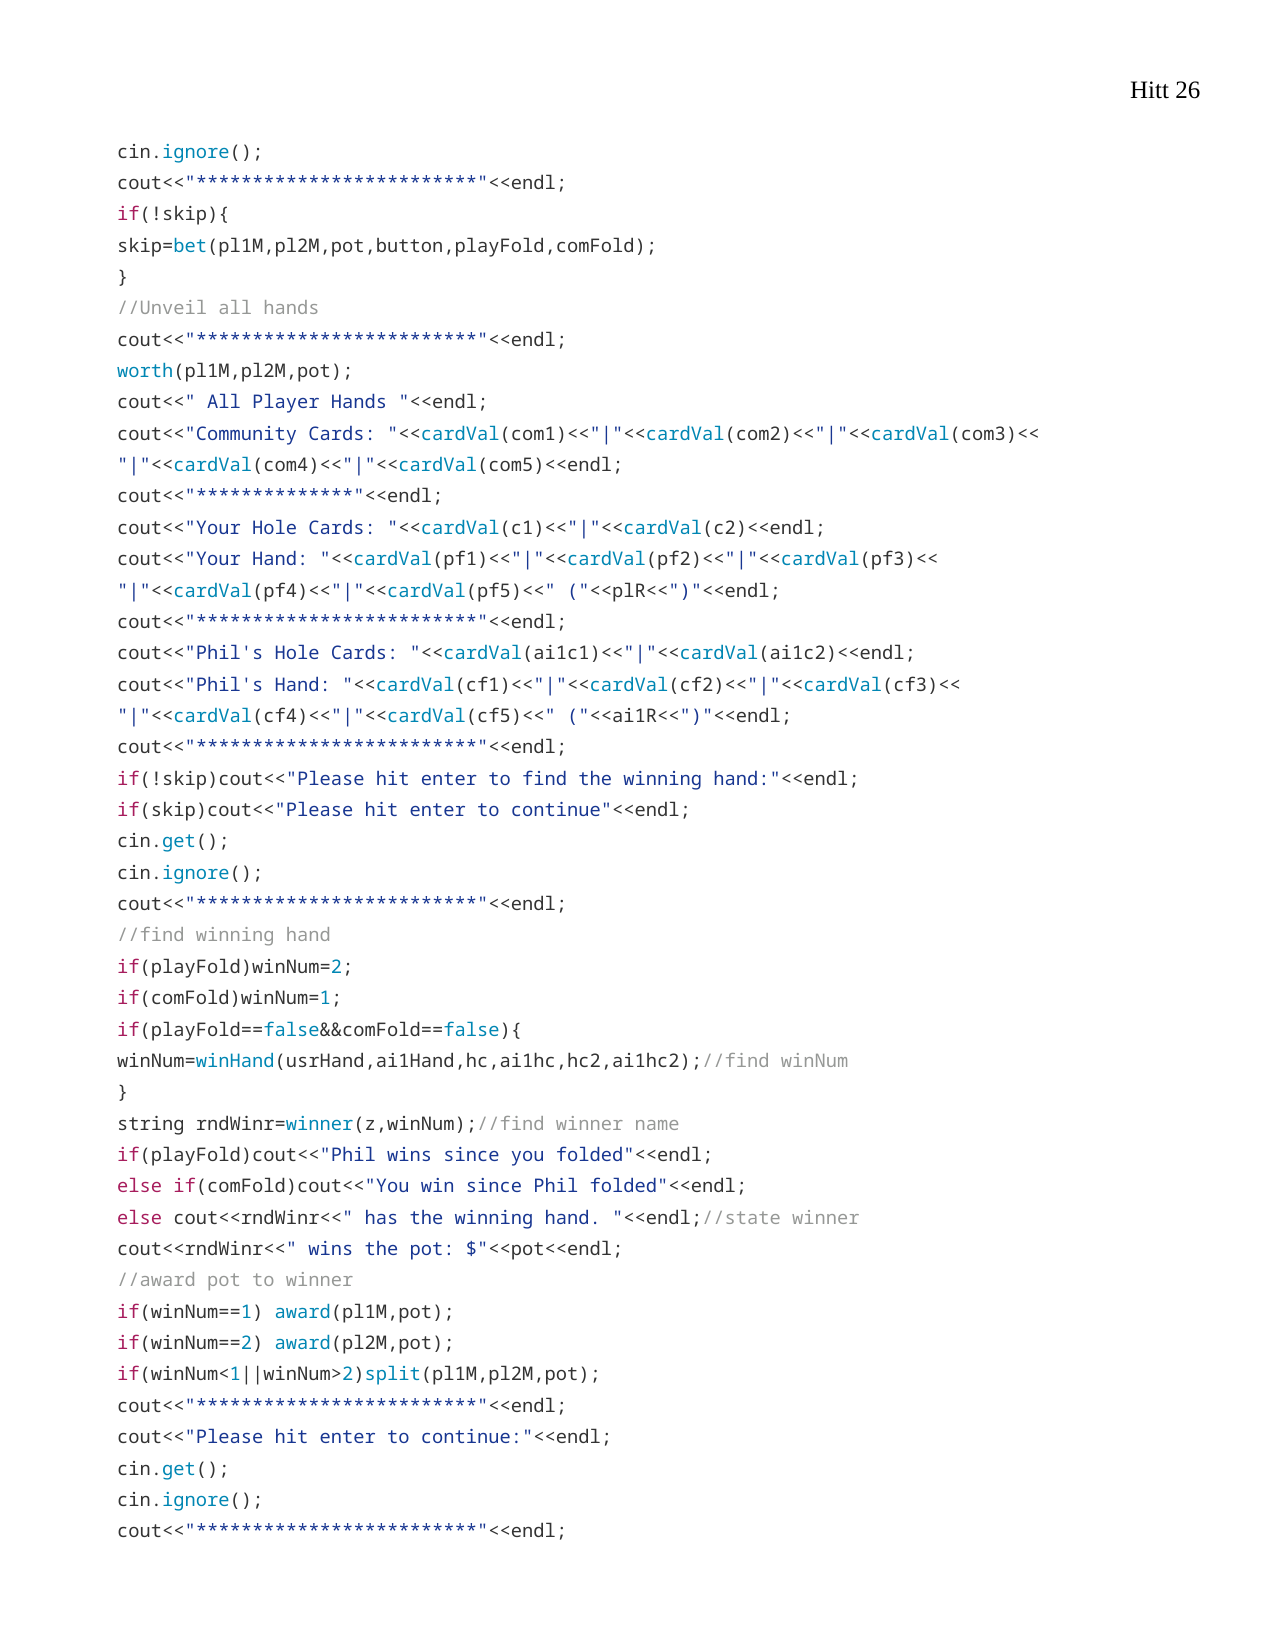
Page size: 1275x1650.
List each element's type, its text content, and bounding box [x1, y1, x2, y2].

table_cell [75, 1076, 114, 1107]
table_cell "|"<<cardVal(pf4)<<"|"<<cardVal(pf5)<<" ("<<plR<<")"<<endl; [114, 574, 1200, 605]
table_cell if(playFold)winNum=2; [114, 950, 1200, 982]
table_cell [75, 605, 114, 637]
table_cell [75, 731, 114, 762]
table_cell [75, 386, 114, 417]
table_cell [75, 1515, 114, 1546]
table_cell cout<<rndWinr<<" wins the pot: $"<<pot<<endl; [114, 1233, 1200, 1264]
table_cell else if(comFold)cout<<"You win since Phil folded"<<endl; [114, 1170, 1200, 1201]
table_cell [75, 449, 114, 480]
table_cell [75, 1233, 114, 1264]
table_cell [75, 982, 114, 1013]
table_cell [75, 668, 114, 699]
table_cell if(winNum==1) award(pl1M,pot); [114, 1295, 1200, 1326]
table_cell cout<<"Please hit enter to continue:"<<endl; [114, 1421, 1200, 1452]
table_cell [75, 1201, 114, 1232]
table_cell cin.get(); [114, 825, 1200, 856]
table_cell [75, 1044, 114, 1076]
table_cell if(!skip){ [114, 198, 1200, 229]
table_cell [75, 166, 114, 198]
table_cell if(winNum==2) award(pl2M,pot); [114, 1326, 1200, 1358]
table_cell [75, 417, 114, 448]
table_cell [75, 229, 114, 260]
table_cell cout<<" All Player Hands "<<endl; [114, 386, 1200, 417]
table_cell cout<<"*************************"<<endl; [114, 166, 1200, 198]
table_cell [75, 856, 114, 887]
table_cell cout<<"*************************"<<endl; [114, 323, 1200, 354]
table_cell [75, 1452, 114, 1483]
table_cell cout<<"Community Cards: "<<cardVal(com1)<<"|"<<cardVal(com2)<<"|"<<cardVal(com3)<< [114, 417, 1200, 448]
table_cell [75, 135, 114, 166]
table_cell //award pot to winner [114, 1264, 1200, 1295]
table_cell } [114, 1076, 1200, 1107]
table_cell if(!skip)cout<<"Please hit enter to find the winning hand:"<<endl; [114, 762, 1200, 793]
table_cell } [114, 260, 1200, 292]
table_cell cout<<"Your Hand: "<<cardVal(pf1)<<"|"<<cardVal(pf2)<<"|"<<cardVal(pf3)<< [114, 543, 1200, 574]
table_cell [75, 480, 114, 511]
table_cell if(playFold)cout<<"Phil wins since you folded"<<endl; [114, 1138, 1200, 1170]
table_cell cout<<"*************************"<<endl; [114, 731, 1200, 762]
table_cell [75, 543, 114, 574]
table_cell //Unveil all hands [114, 292, 1200, 323]
table_cell [75, 1358, 114, 1389]
table_cell cout<<"*************************"<<endl; [114, 1389, 1200, 1421]
table_cell cout<<"**************"<<endl; [114, 480, 1200, 511]
table_cell cout<<"Your Hole Cards: "<<cardVal(c1)<<"|"<<cardVal(c2)<<endl; [114, 511, 1200, 543]
table_cell "|"<<cardVal(com4)<<"|"<<cardVal(com5)<<endl; [114, 449, 1200, 480]
table_cell cin.get(); [114, 1452, 1200, 1483]
table_cell [75, 637, 114, 668]
table_cell worth(pl1M,pl2M,pot); [114, 355, 1200, 386]
table_cell winNum=winHand(usrHand,ai1Hand,hc,ai1hc,hc2,ai1hc2);//find winNum [114, 1044, 1200, 1076]
table_cell else cout<<rndWinr<<" has the winning hand. "<<endl;//state winner [114, 1201, 1200, 1232]
table_cell [75, 1264, 114, 1295]
table_cell cin.ignore(); [114, 135, 1200, 166]
table_cell [75, 260, 114, 292]
table_cell [75, 323, 114, 354]
table_cell cout<<"*************************"<<endl; [114, 1515, 1200, 1546]
table_cell if(comFold)winNum=1; [114, 982, 1200, 1013]
table_cell [75, 1170, 114, 1201]
table_cell skip=bet(pl1M,pl2M,pot,button,playFold,comFold); [114, 229, 1200, 260]
table_cell [75, 1421, 114, 1452]
table_cell [75, 1483, 114, 1514]
table_cell if(skip)cout<<"Please hit enter to continue"<<endl; [114, 794, 1200, 825]
table_cell [75, 1295, 114, 1326]
table_cell [75, 511, 114, 543]
table_cell [75, 825, 114, 856]
table_cell cin.ignore(); [114, 1483, 1200, 1514]
table_cell [75, 1013, 114, 1044]
table_cell [75, 1389, 114, 1421]
table_cell cout<<"*************************"<<endl; [114, 605, 1200, 637]
table_cell if(playFold==false&&comFold==false){ [114, 1013, 1200, 1044]
table_cell [75, 794, 114, 825]
table_cell string rndWinr=winner(z,winNum);//find winner name [114, 1107, 1200, 1138]
table_cell [75, 762, 114, 793]
table_cell [75, 950, 114, 982]
table_cell "|"<<cardVal(cf4)<<"|"<<cardVal(cf5)<<" ("<<ai1R<<")"<<endl; [114, 699, 1200, 731]
table_cell [75, 292, 114, 323]
table_cell [75, 699, 114, 731]
table_cell cout<<"*************************"<<endl; [114, 888, 1200, 919]
table_cell [75, 1107, 114, 1138]
table_cell cin.ignore(); [114, 856, 1200, 887]
table_cell //find winning hand [114, 919, 1200, 950]
table_cell [75, 355, 114, 386]
table_cell [75, 888, 114, 919]
table_cell [75, 919, 114, 950]
table_cell cout<<"Phil's Hand: "<<cardVal(cf1)<<"|"<<cardVal(cf2)<<"|"<<cardVal(cf3)<< [114, 668, 1200, 699]
table_cell [75, 1138, 114, 1170]
table_cell cout<<"Phil's Hole Cards: "<<cardVal(ai1c1)<<"|"<<cardVal(ai1c2)<<endl; [114, 637, 1200, 668]
table_cell [75, 574, 114, 605]
table_cell if(winNum<1||winNum>2)split(pl1M,pl2M,pot); [114, 1358, 1200, 1389]
table_cell [75, 198, 114, 229]
table_cell [75, 1326, 114, 1358]
